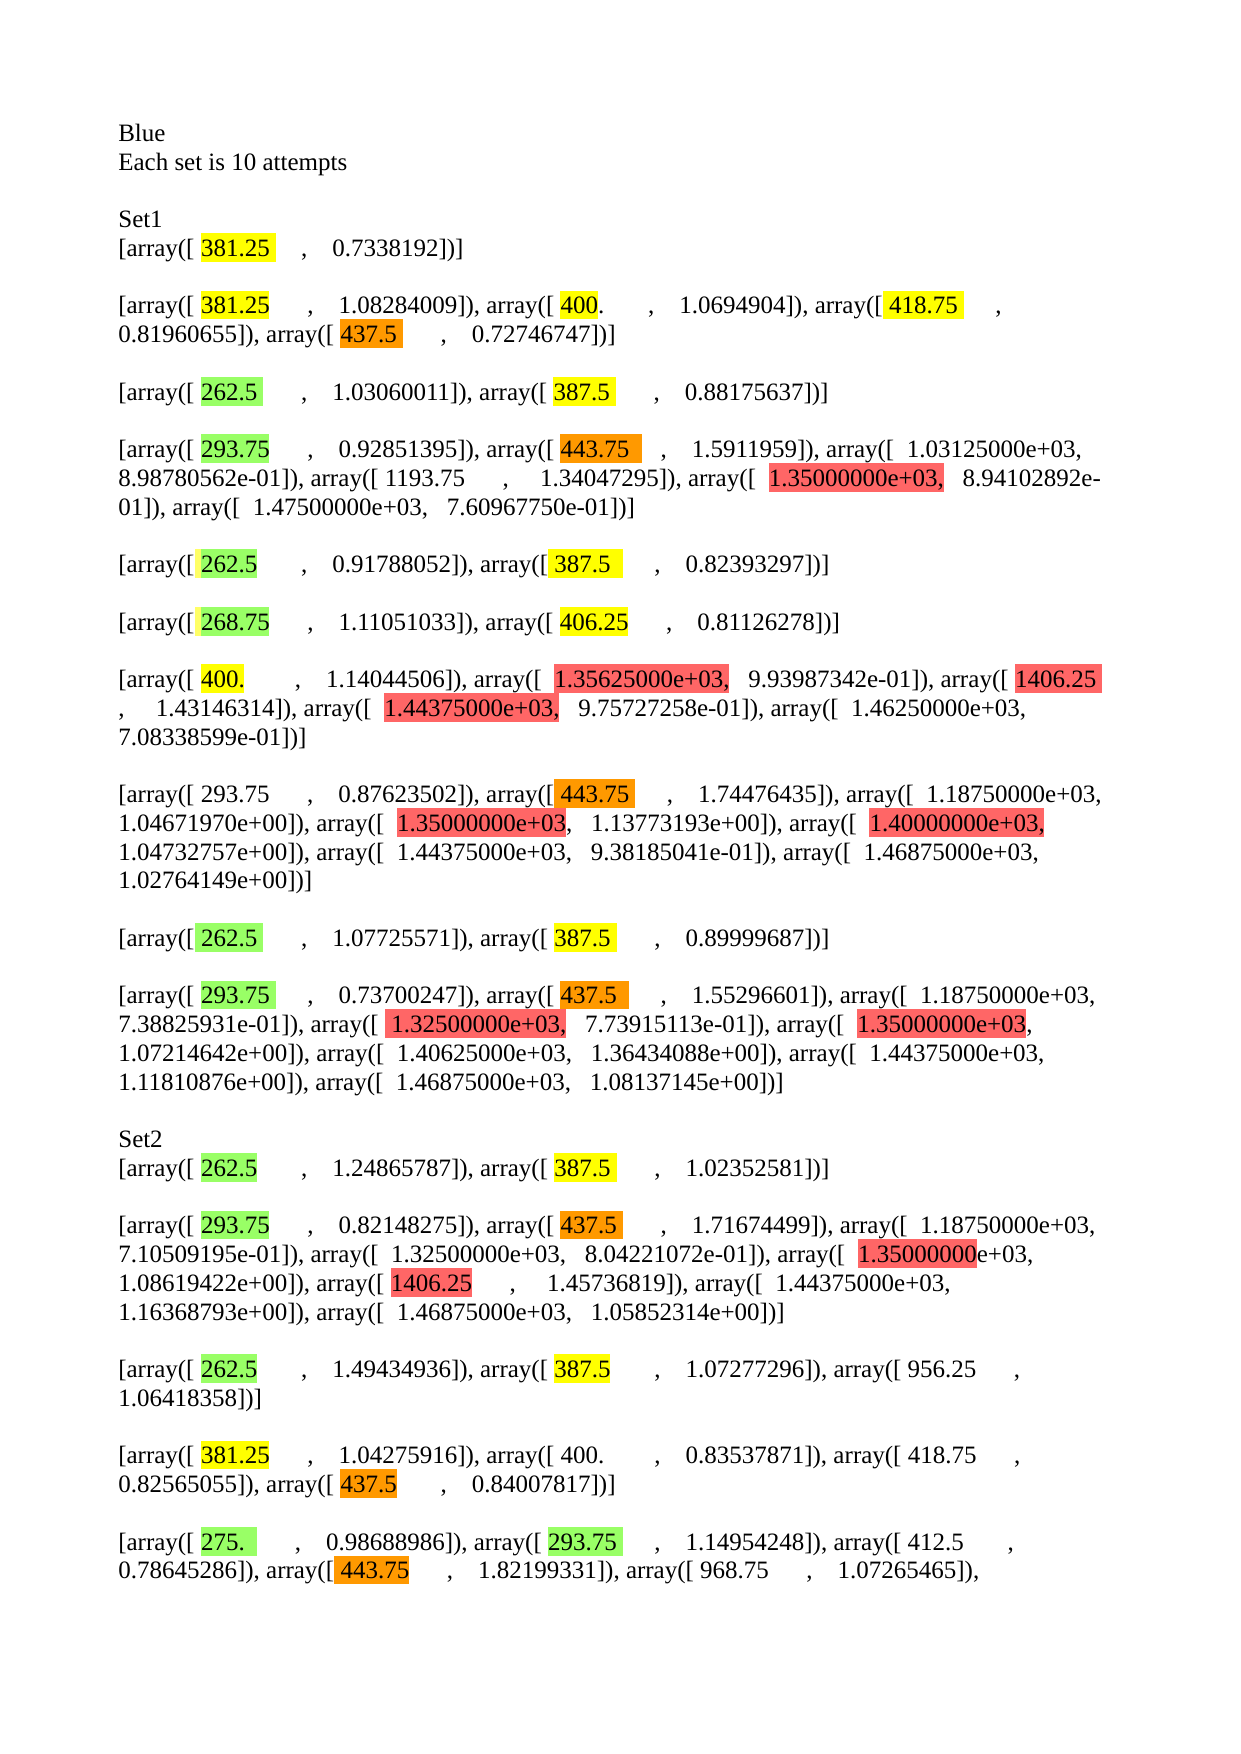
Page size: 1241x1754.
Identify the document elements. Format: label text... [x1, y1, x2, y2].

text [array([ 381.25 , 1.04275916]), array([ 400. , 0.83537871]), array([ 418.75 , 0.82565055]), array([ 437.5 , 0.84007817])] [118, 1441, 1122, 1498]
text Blue [118, 118, 1122, 147]
text [array([ 293.75 , 0.87623502]), array([ 443.75 , 1.74476435]), array([ 1.18750000e+03, 1.04671970e+00]), array([ 1.35000000e+03, 1.13773193e+00]), array([ 1.40000000e+03, 1.04732757e+00]), array([ 1.44375000e+03, 9.38185041e-01]), array([ 1.46875000e+03, 1.02764149e+00])] [118, 779, 1122, 894]
text Set2 [118, 1124, 1122, 1153]
text [array([ 293.75 , 0.92851395]), array([ 443.75 , 1.5911959]), array([ 1.03125000e+03, 8.98780562e-01]), array([ 1193.75 , 1.34047295]), array([ 1.35000000e+03, 8.94102892e-01]), array([ 1.47500000e+03, 7.60967750e-01])] [118, 434, 1122, 521]
text Set1 [array([ 381.25 , 0.7338192])] [118, 176, 1122, 262]
text [array([ 293.75 , 0.73700247]), array([ 437.5 , 1.55296601]), array([ 1.18750000e+03, 7.38825931e-01]), array([ 1.32500000e+03, 7.73915113e-01]), array([ 1.35000000e+03, 1.07214642e+00]), array([ 1.40625000e+03, 1.36434088e+00]), array([ 1.44375000e+03, 1.11810876e+00]), array([ 1.46875000e+03, 1.08137145e+00])] [118, 981, 1122, 1096]
text [array([ 262.5 , 1.49434936]), array([ 387.5 , 1.07277296]), array([ 956.25 , 1.06418358])] [118, 1354, 1122, 1412]
text [array([ 275. , 0.98688986]), array([ 293.75 , 1.14954248]), array([ 412.5 , 0.78645286]), array([ 443.75 , 1.82199331]), array([ 968.75 , 1.07265465]), [118, 1527, 1122, 1584]
text [array([ 293.75 , 0.82148275]), array([ 437.5 , 1.71674499]), array([ 1.18750000e+03, 7.10509195e-01]), array([ 1.32500000e+03, 8.04221072e-01]), array([ 1.35000000e+03, 1.08619422e+00]), array([ 1406.25 , 1.45736819]), array([ 1.44375000e+03, 1.16368793e+00]), array([ 1.46875000e+03, 1.05852314e+00])] [118, 1211, 1122, 1326]
text [array([ 381.25 , 1.08284009]), array([ 400. , 1.0694904]), array([ 418.75 , 0.81960655]), array([ 437.5 , 0.72746747])] [118, 291, 1122, 348]
text [array([ 262.5 , 1.07725571]), array([ 387.5 , 0.89999687])] [118, 923, 1122, 952]
text Each set is 10 attempts [118, 147, 1122, 176]
text [array([ 262.5 , 1.24865787]), array([ 387.5 , 1.02352581])] [118, 1153, 1122, 1182]
text [array([ 262.5 , 0.91788052]), array([ 387.5 , 0.82393297])] [118, 549, 1122, 578]
text [array([ 268.75 , 1.11051033]), array([ 406.25 , 0.81126278])] [118, 607, 1122, 636]
text [array([ 400. , 1.14044506]), array([ 1.35625000e+03, 9.93987342e-01]), array([ 1406.25 , 1.43146314]), array([ 1.44375000e+03, 9.75727258e-01]), array([ 1.46250000e+03, 7.08338599e-01])] [118, 664, 1122, 751]
text [array([ 262.5 , 1.03060011]), array([ 387.5 , 0.88175637])] [118, 377, 1122, 406]
